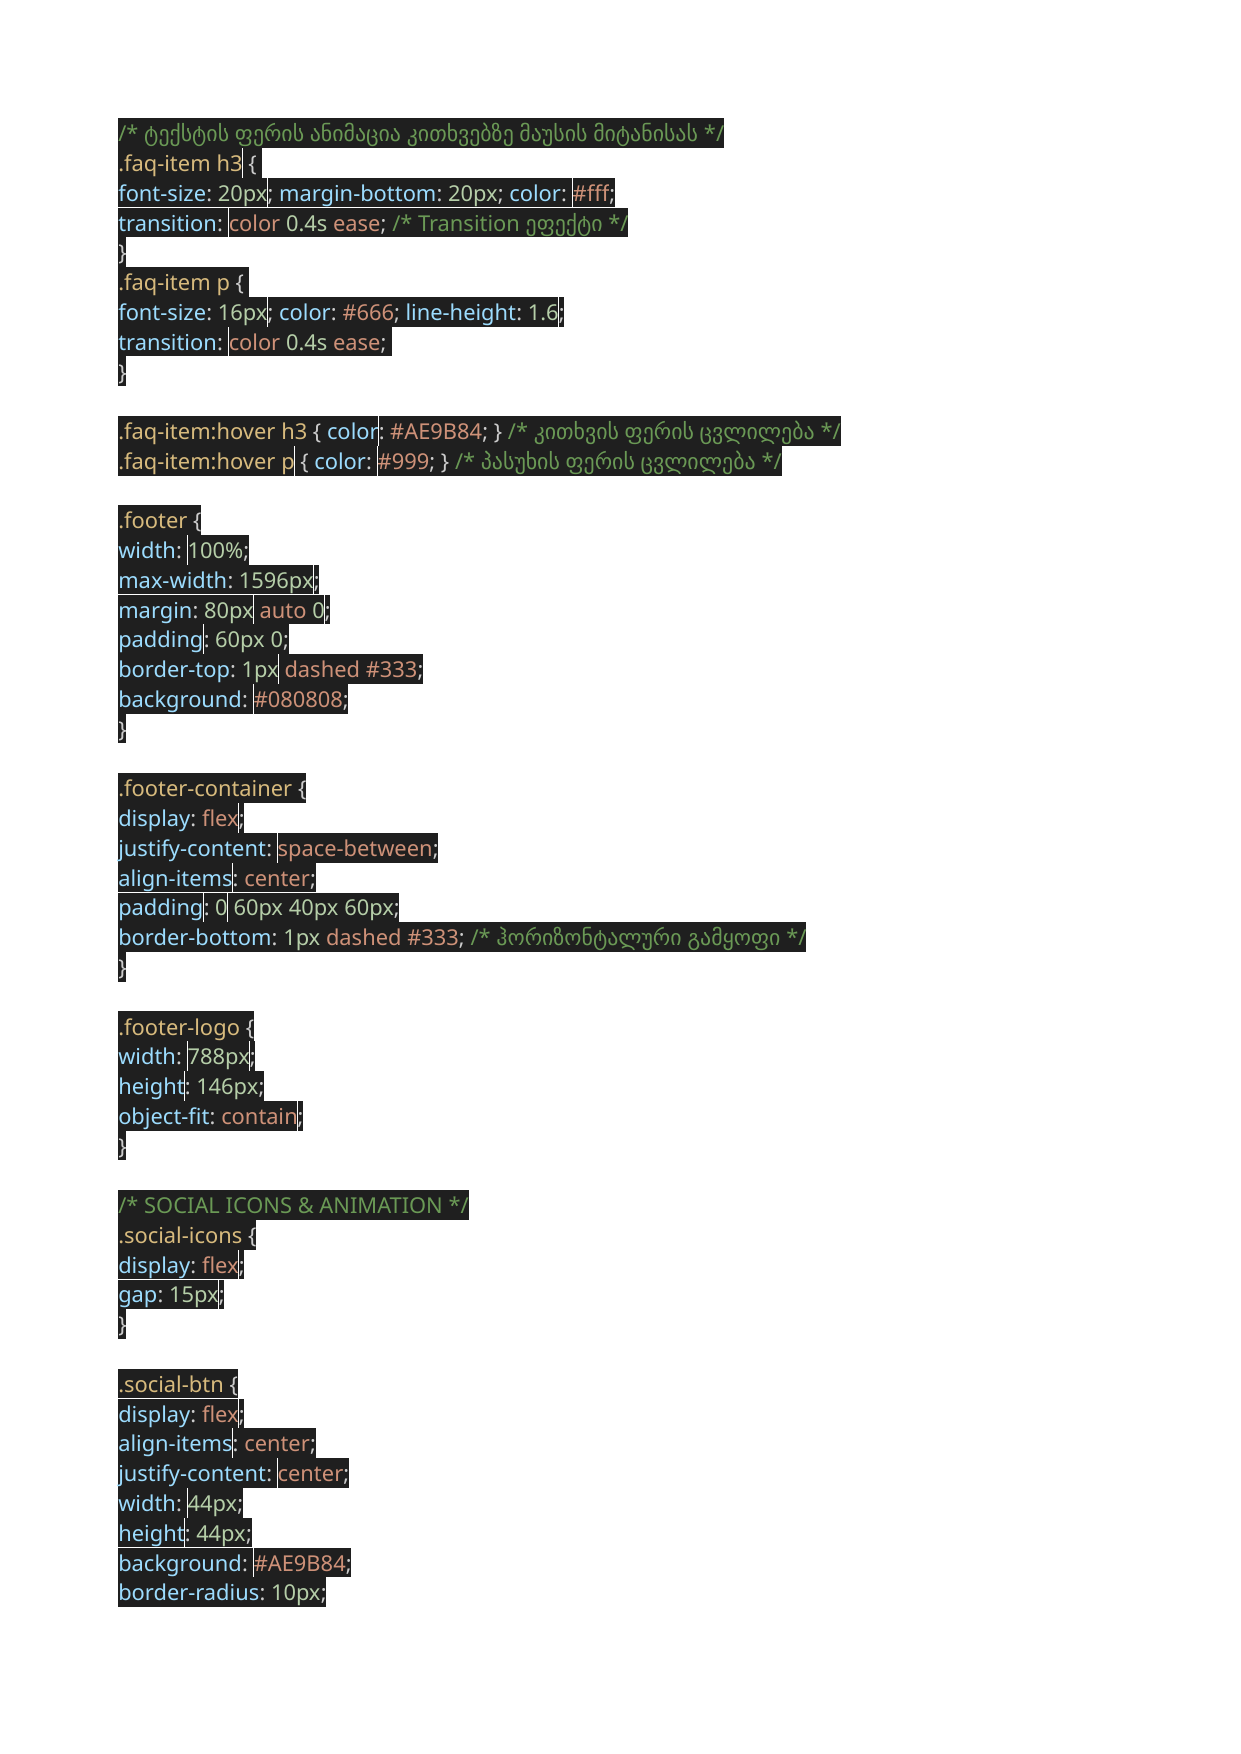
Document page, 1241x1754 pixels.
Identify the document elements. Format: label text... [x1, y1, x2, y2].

text } [118, 237, 1122, 267]
text border-top: 1px dashed #333; [118, 654, 1122, 684]
text border-bottom: 1px dashed #333; /* ჰორიზონტალური გამყოფი */ [118, 922, 1122, 952]
text width: 44px; [118, 1488, 1122, 1518]
text align-items: center; [118, 863, 1122, 892]
text } [118, 952, 1122, 982]
text width: 100%; [118, 535, 1122, 565]
text font-size: 16px; color: #666; line-height: 1.6; [118, 297, 1122, 327]
text display: flex; [118, 1398, 1122, 1428]
text } [118, 714, 1122, 743]
text font-size: 20px; margin-bottom: 20px; color: #fff; [118, 178, 1122, 207]
text margin: 80px auto 0; [118, 594, 1122, 624]
text /* ტექსტის ფერის ანიმაცია კითხვებზე მაუსის მიტანისას */ [118, 118, 1122, 148]
text .footer-logo { [118, 1011, 1122, 1041]
text height: 44px; [118, 1518, 1122, 1547]
text object-fit: contain; [118, 1101, 1122, 1131]
text .social-btn { [118, 1369, 1122, 1398]
text background: #AE9B84; [118, 1547, 1122, 1577]
text .faq-item h3 { [118, 148, 1122, 178]
text align-items: center; [118, 1428, 1122, 1458]
text display: flex; [118, 803, 1122, 833]
text } [118, 356, 1122, 386]
text .social-icons { [118, 1220, 1122, 1250]
text .footer { [118, 505, 1122, 535]
text max-width: 1596px; [118, 565, 1122, 594]
text /* SOCIAL ICONS & ANIMATION */ [118, 1190, 1122, 1220]
text } [118, 1131, 1122, 1160]
text display: flex; [118, 1250, 1122, 1279]
text .faq-item:hover h3 { color: #AE9B84; } /* კითხვის ფერის ცვლილება */ [118, 416, 1122, 446]
text .footer-container { [118, 773, 1122, 803]
text height: 146px; [118, 1071, 1122, 1101]
text gap: 15px; [118, 1279, 1122, 1309]
text padding: 0 60px 40px 60px; [118, 892, 1122, 922]
text transition: color 0.4s ease; [118, 327, 1122, 356]
text .faq-item p { [118, 267, 1122, 297]
text background: #080808; [118, 684, 1122, 714]
text transition: color 0.4s ease; /* Transition ეფექტი */ [118, 207, 1122, 237]
text width: 788px; [118, 1041, 1122, 1071]
text } [118, 1309, 1122, 1339]
text .faq-item:hover p { color: #999; } /* პასუხის ფერის ცვლილება */ [118, 446, 1122, 476]
text justify-content: space-between; [118, 833, 1122, 863]
text padding: 60px 0; [118, 624, 1122, 654]
text justify-content: center; [118, 1458, 1122, 1488]
text border-radius: 10px; [118, 1577, 1122, 1607]
